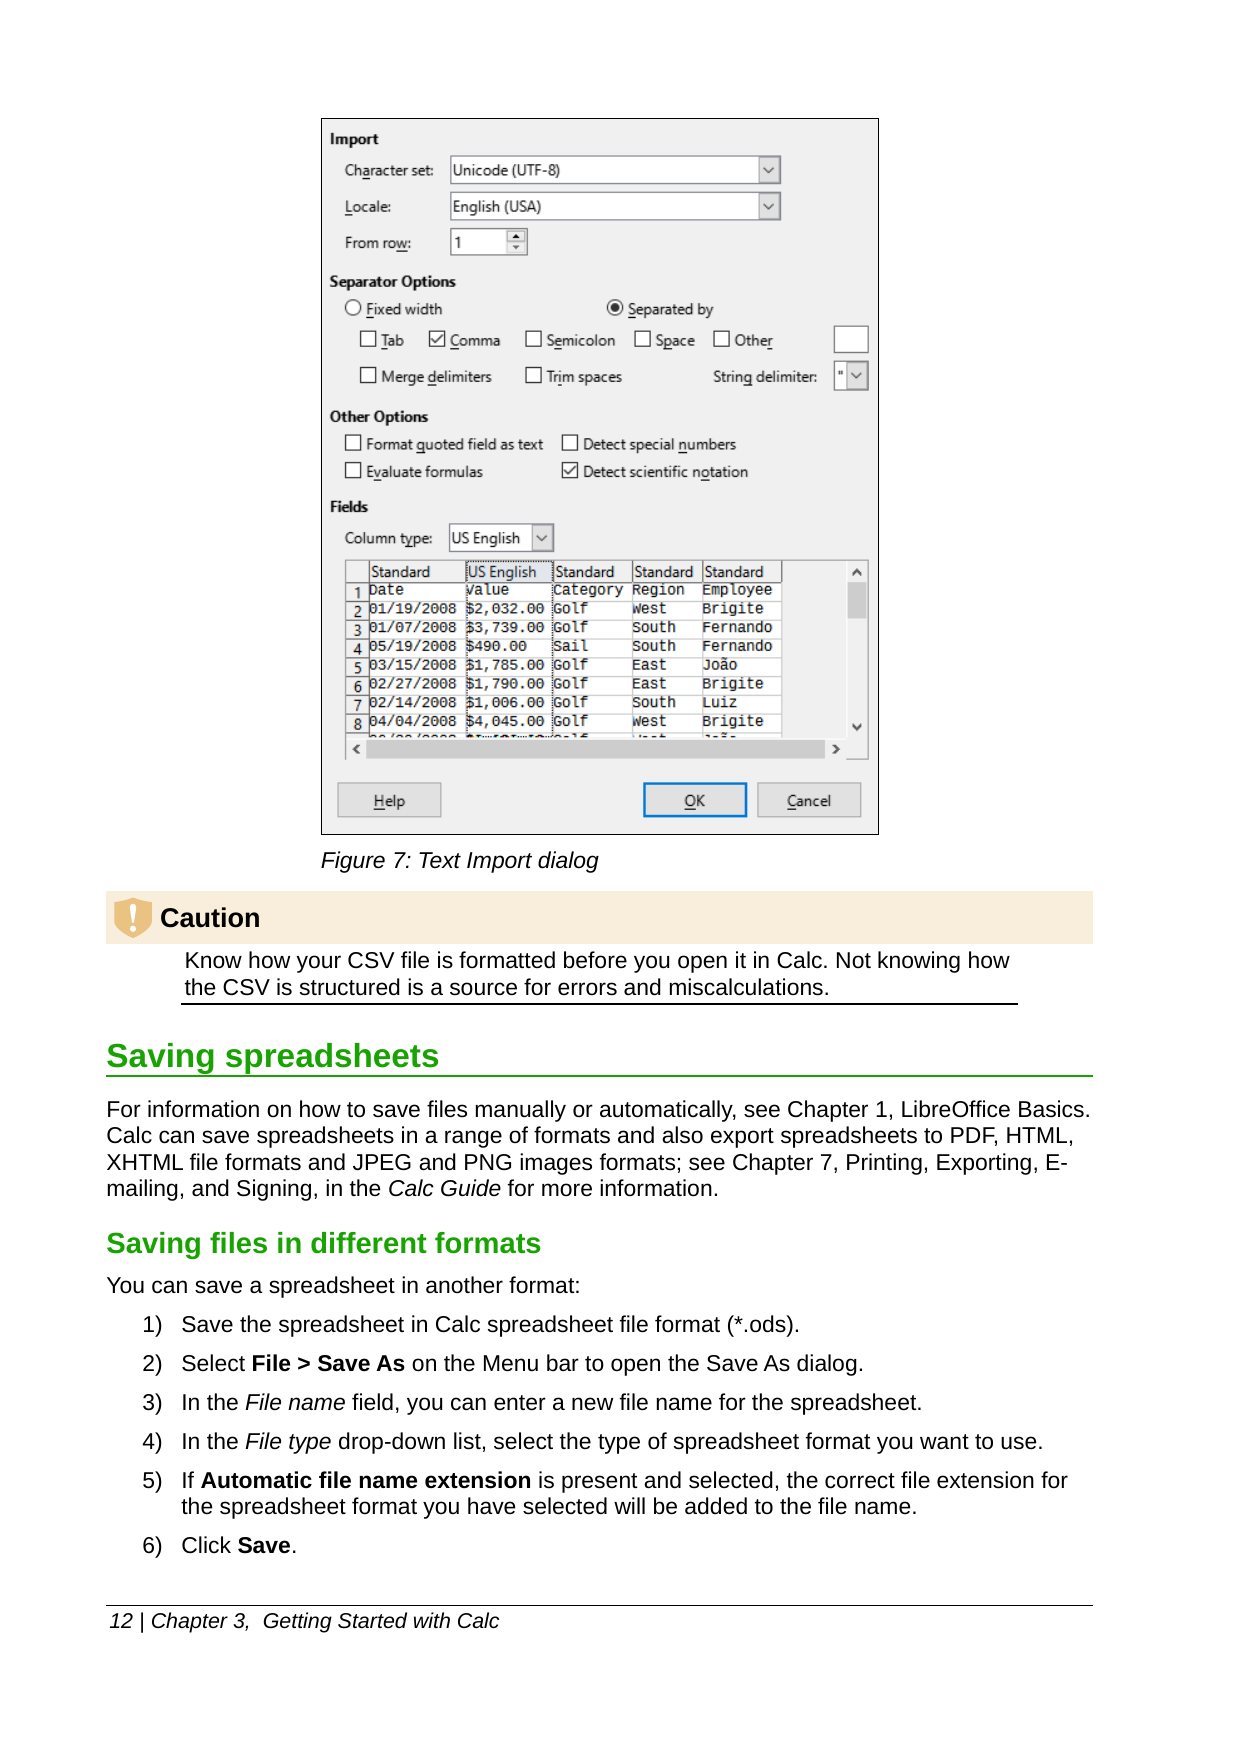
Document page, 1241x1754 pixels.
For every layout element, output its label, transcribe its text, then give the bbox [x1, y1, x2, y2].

text Figure 7: Text Import dialog [321, 847, 878, 873]
list If Automatic file name extension is present and selected, the correct file extension for the spreadsheet format you have selected will be added to the file name. [162, 1467, 1093, 1519]
text Know how your CSV file is formatted before you open it in Calc. Not knowing how the CSV is structured is a source for errors and miscalculations. [181, 944, 1018, 1003]
text For information on how to save files manually or automatically, see Chapter 1, LibreOffice Basics. Calc can save spreadsheets in a range of formats and also export spreadsheets to PDF, HTML, XHTML file formats and JPEG and PNG images formats; see Chapter 7, Printing, Exporting, E-mailing, and Signing, in the Calc Guide for more information. [106, 1096, 1093, 1201]
list In the File type drop-down list, select the type of spreadsheet format you want to use. [162, 1428, 1093, 1454]
subtitle Saving files in different formats [106, 1226, 1093, 1260]
list Click Save. [162, 1532, 1093, 1558]
list You can save a spreadsheet in another format: [106, 1272, 1093, 1299]
list Save the spreadsheet in Calc spreadsheet file format (*.ods). [162, 1311, 1093, 1337]
list In the File name field, you can enter a new file name for the spreadsheet. [162, 1389, 1093, 1415]
picture [322, 119, 878, 834]
list Select File > Save As on the Menu bar to open the Save As dialog. [162, 1350, 1093, 1376]
subtitle Saving spreadsheets [106, 1037, 1093, 1075]
subtitle Caution [106, 891, 1093, 944]
